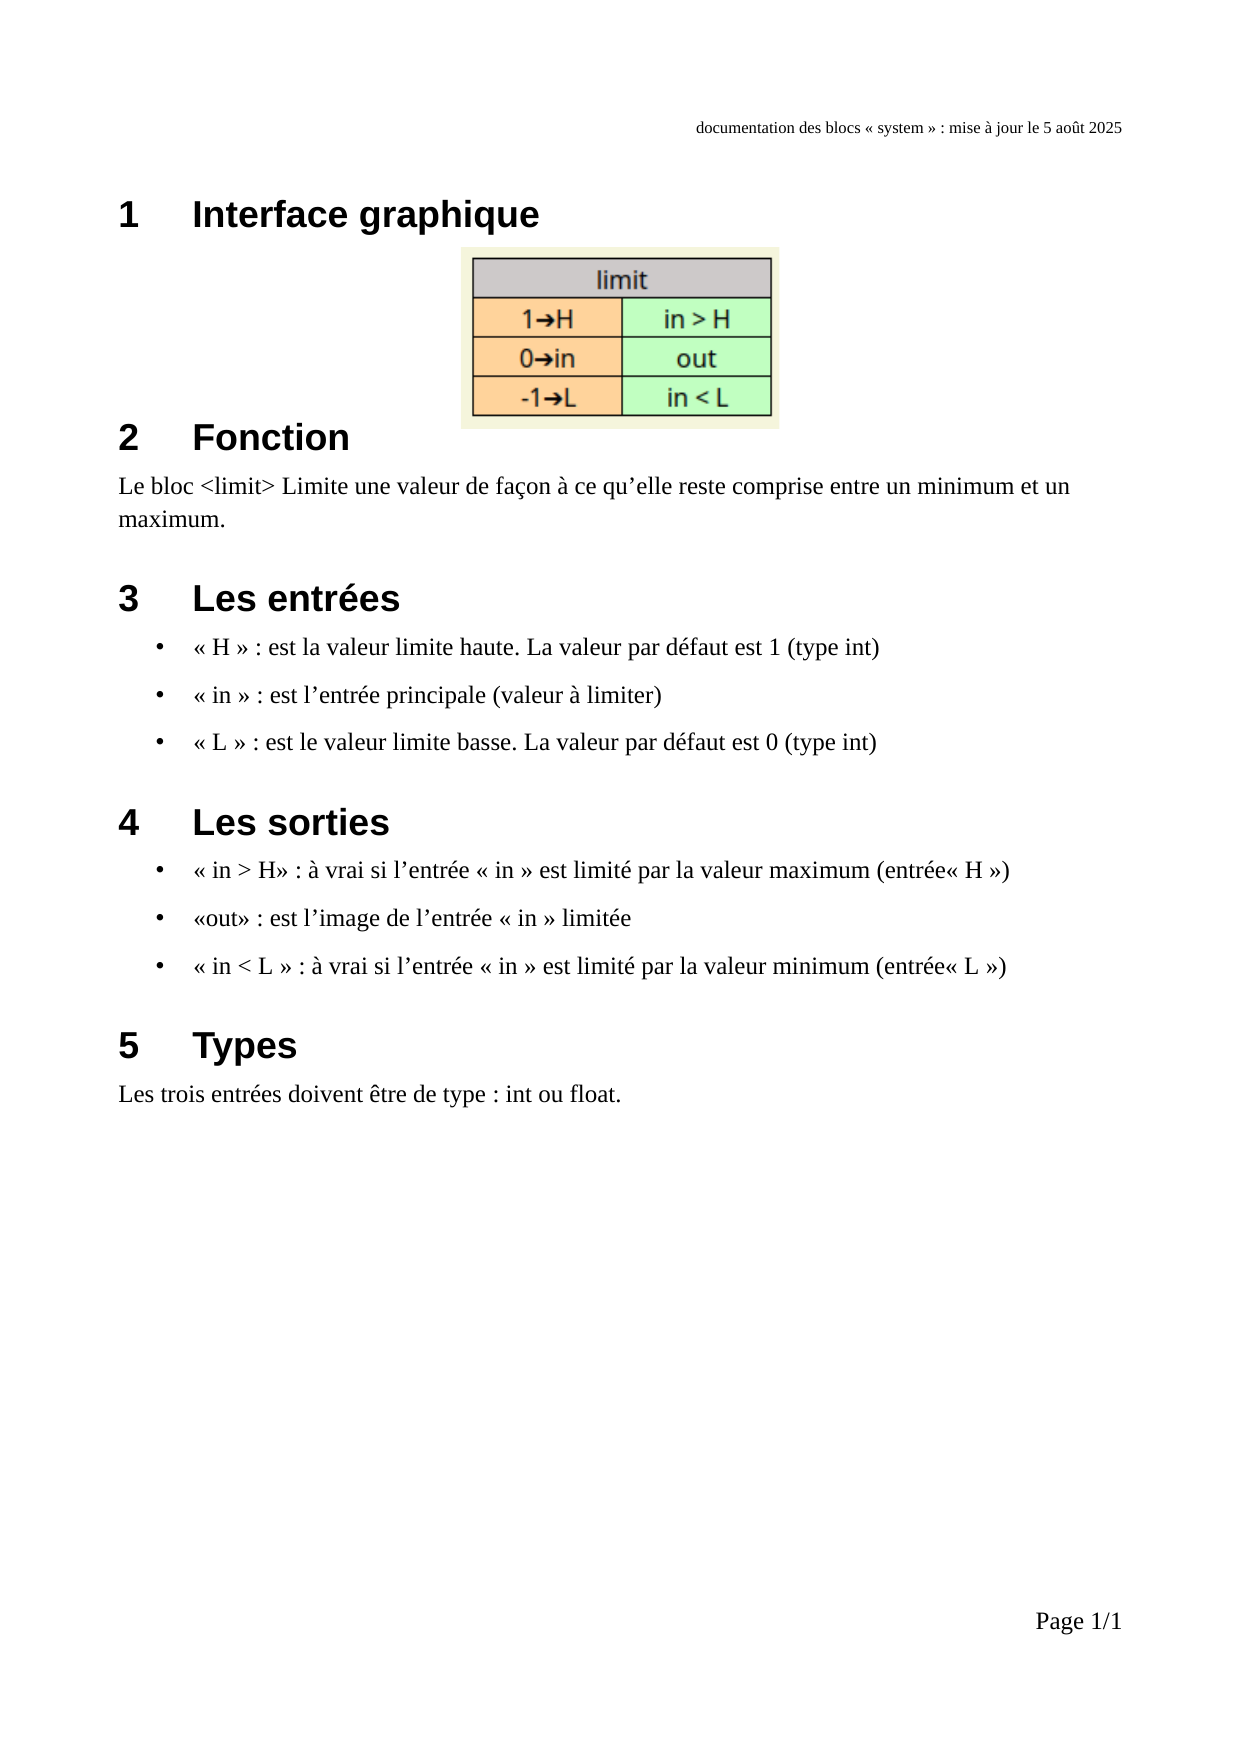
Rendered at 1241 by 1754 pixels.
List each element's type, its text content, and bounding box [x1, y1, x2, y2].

list «out» : est l’image de l’entrée « in » limitée [156, 903, 1122, 932]
list « in < L » : à vrai si l’entrée « in » est limité par la valeur minimum (entrée« L ») [156, 951, 1122, 979]
picture [460, 247, 780, 429]
list « in > H» : à vrai si l’entrée « in » est limité par la valeur maximum (entrée« H ») [156, 856, 1122, 884]
subtitle Les sorties [118, 800, 1122, 843]
subtitle Types [118, 1023, 1122, 1066]
subtitle Fonction [118, 415, 1122, 458]
text Le bloc <limit> Limite une valeur de façon à ce qu’elle reste comprise entre un minimum et un maximum. [118, 471, 1122, 533]
subtitle Interface graphique [118, 192, 1122, 235]
list « in » : est l’entrée principale (valeur à limiter) [156, 680, 1122, 708]
list « L » : est le valeur limite basse. La valeur par défaut est 0 (type int) [156, 727, 1122, 756]
list « H » : est la valeur limite haute. La valeur par défaut est 1 (type int) [156, 632, 1122, 661]
text Les trois entrées doivent être de type : int ou float. [118, 1079, 1122, 1108]
subtitle Les entrées [118, 576, 1122, 619]
